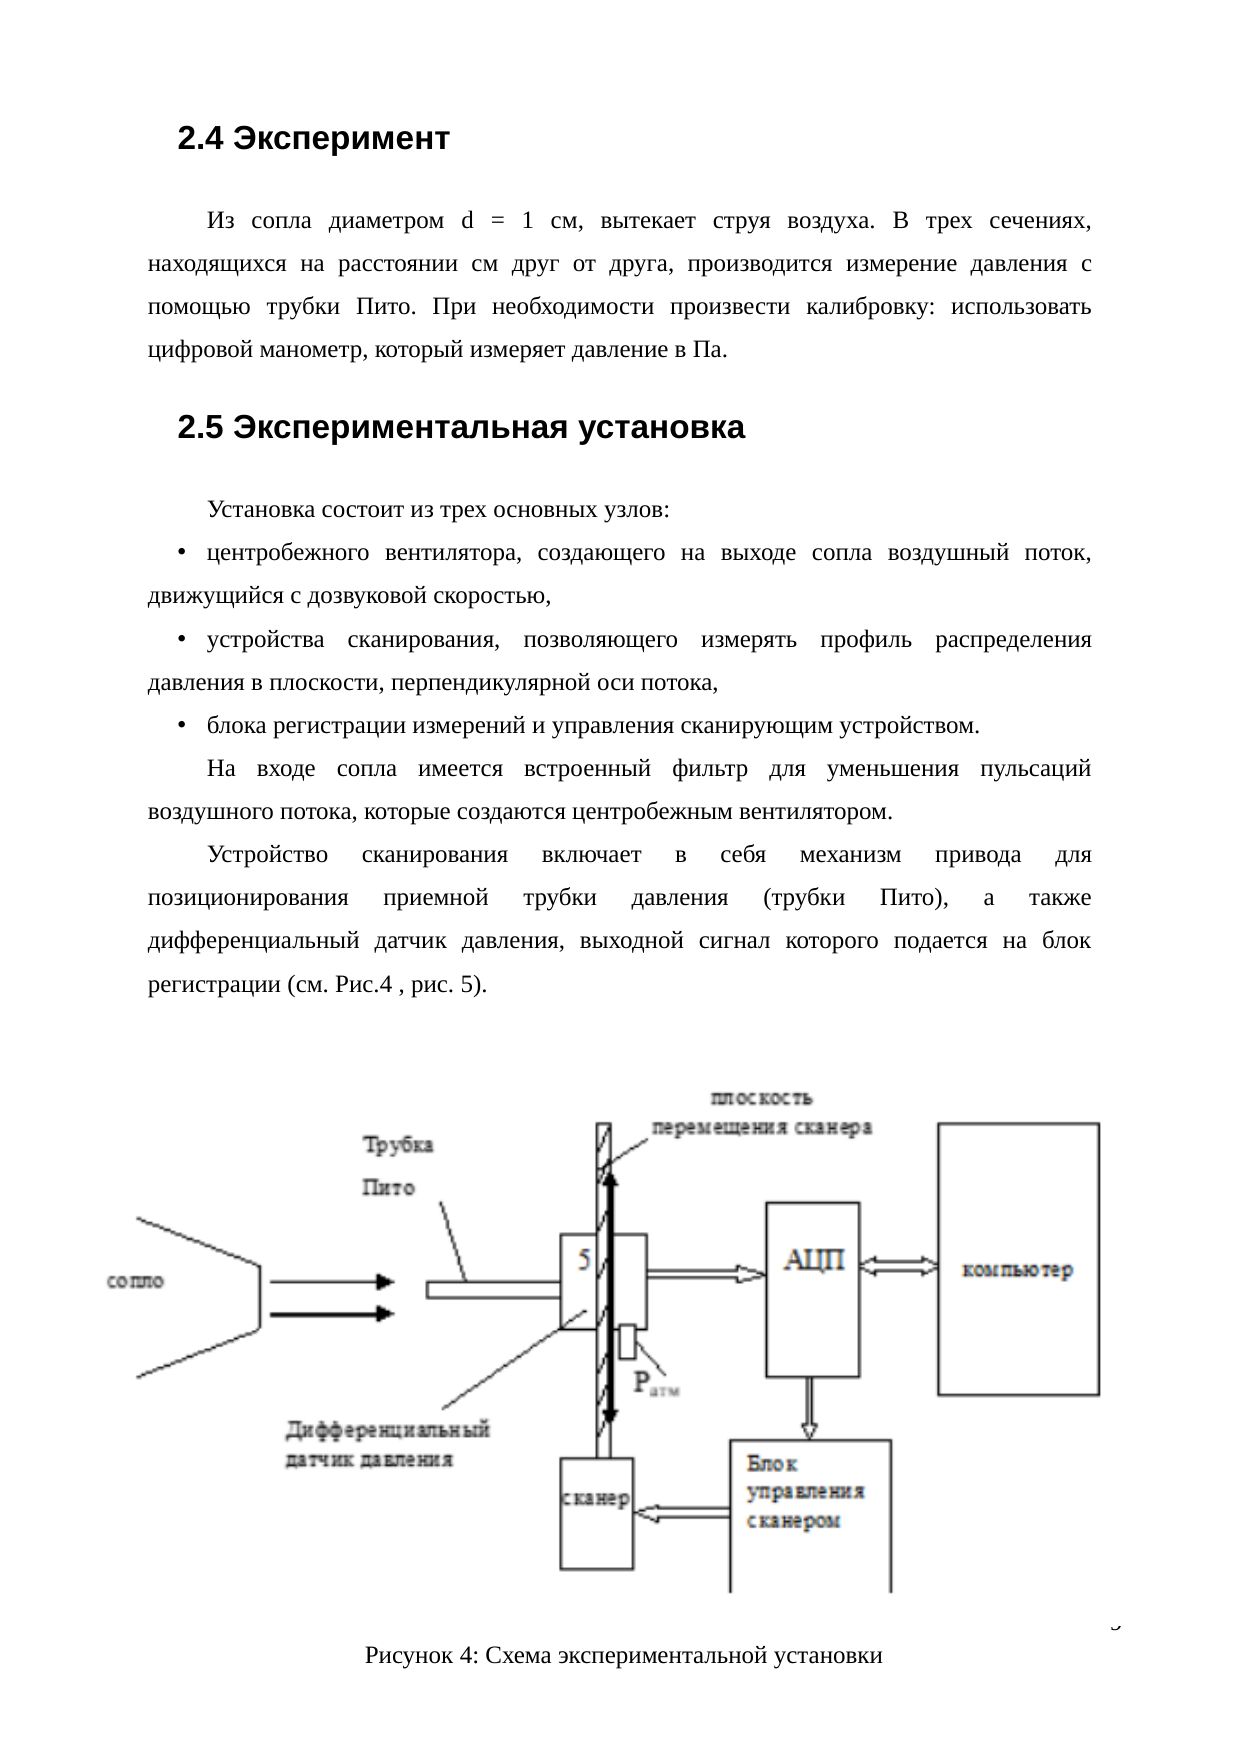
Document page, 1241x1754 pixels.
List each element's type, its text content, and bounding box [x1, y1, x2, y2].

picture [95, 1032, 1153, 1626]
list устройства сканирования, позволяющего измерять профиль распределения давления в плоскости, перпендикулярной оси потока, [148, 624, 1093, 696]
subtitle Эксперимент [118, 118, 1122, 157]
list центробежного вентилятора, создающего на выходе сопла воздушный поток, движущийся с дозвуковой скоростью, [148, 537, 1093, 609]
text Установка состоит из трех основных узлов: [148, 494, 1093, 523]
list блока регистрации измерений и управления сканирующим устройством. [148, 710, 1093, 739]
subtitle Экспериментальная установка [118, 407, 1122, 446]
text Из сопла диаметром d = 1 см, вытекает струя воздуха. В трех сечениях, находящихся на расстоянии см друг от друга, производится измерение давления с помощью трубки Пито. При необходимости произвести калибровку: использовать цифровой манометр, который измеряет давление в Па. [148, 205, 1093, 363]
text Устройство сканирования включает в себя механизм привода для позиционирования приемной трубки давления (трубки Пито), а также дифференциальный датчик давления, выходной сигнал которого подается на блок регистрации (см. Рис.4 , рис. 5). [148, 839, 1093, 997]
text На входе сопла имеется встроенный фильтр для уменьшения пульсаций воздушного потока, которые создаются центробежным вентилятором. [148, 753, 1093, 825]
text Рисунок 4: Схема экспериментальной установки [207, 1626, 1040, 1668]
